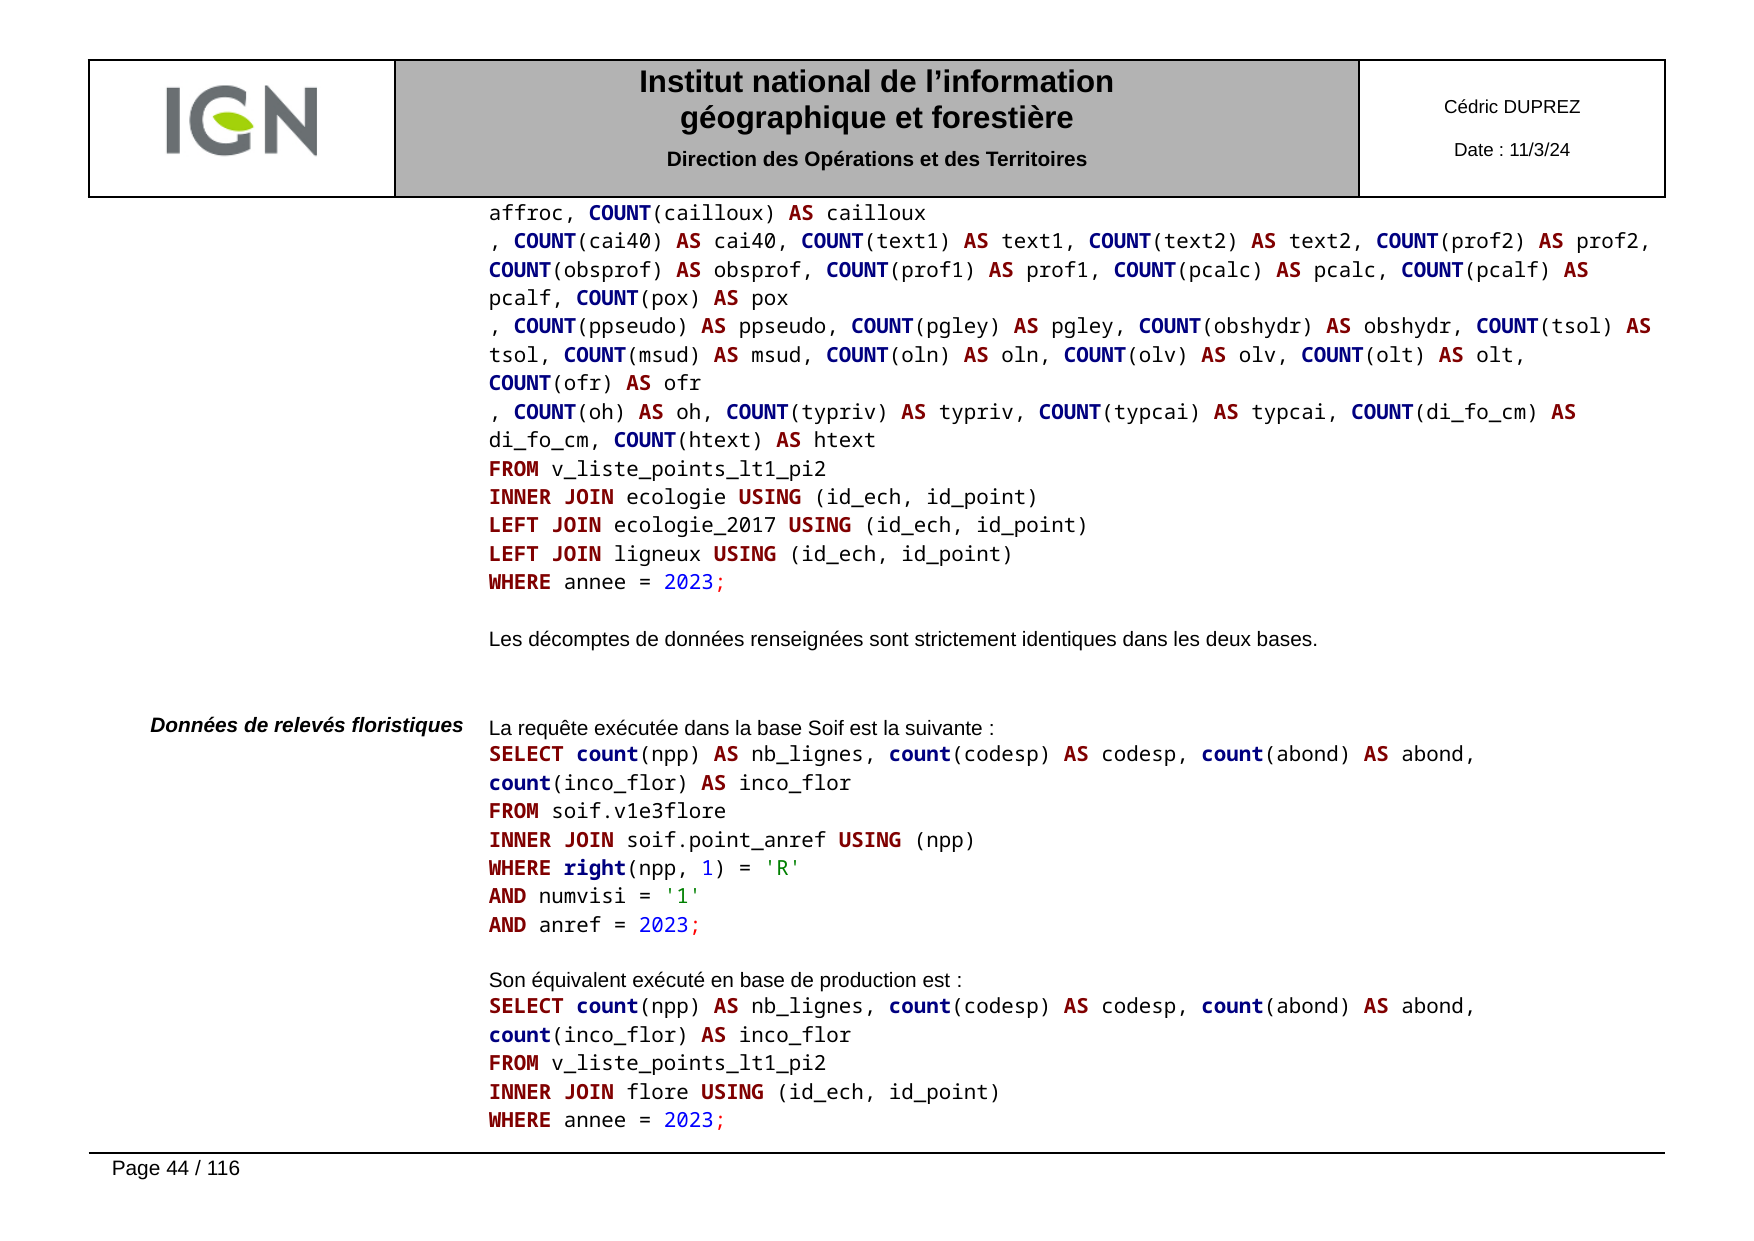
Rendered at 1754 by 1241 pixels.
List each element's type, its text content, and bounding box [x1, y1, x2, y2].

table_cell Données de relevés floristiques [89, 712, 483, 1139]
picture [141, 62, 343, 180]
table_cell affroc, COUNT(cailloux) AS cailloux , COUNT(cai40) AS cai40, COUNT(text1) AS text1, COUNT(text2) AS text2, COUNT(prof2) AS prof2, COUNT(obsprof) AS obsprof, COUNT(prof1) AS prof1, COUNT(pcalc) AS pcalc, COUNT(pcalf) AS pcalf, COUNT(pox) AS pox , COUNT(ppseudo) AS ppseudo, COUNT(pgley) AS pgley, COUNT(obshydr) AS obshydr, COUNT(tsol) AS tsol, COUNT(msud) AS msud, COUNT(oln) AS oln, COUNT(olv) AS olv, COUNT(olt) AS olt, COUNT(ofr) AS ofr , COUNT(oh) AS oh, COUNT(typriv) AS typriv, COUNT(typcai) AS typcai, COUNT(di_fo_cm) AS di_fo_cm, COUNT(htext) AS htext FROM v_liste_points_lt1_pi2 INNER JOIN ecologie USING (id_ech, id_point) LEFT JOIN ecologie_2017 USING (id_ech, id_point) LEFT JOIN ligneux USING (id_ech, id_point) WHERE annee = 2023; Les décomptes de données renseignées sont strictement identiques dans les deux bases. [483, 198, 1665, 712]
table_cell La requête exécutée dans la base Soif est la suivante : SELECT count(npp) AS nb_lignes, count(codesp) AS codesp, count(abond) AS abond, count(inco_flor) AS inco_flor FROM soif.v1e3flore INNER JOIN soif.point_anref USING (npp) WHERE right(npp, 1) = 'R' AND numvisi = '1' AND anref = 2023; Son équivalent exécuté en base de production est : SELECT count(npp) AS nb_lignes, count(codesp) AS codesp, count(abond) AS abond, count(inco_flor) AS inco_flor FROM v_liste_points_lt1_pi2 INNER JOIN flore USING (id_ech, id_point) WHERE annee = 2023; [483, 712, 1665, 1139]
table_cell [89, 198, 483, 712]
